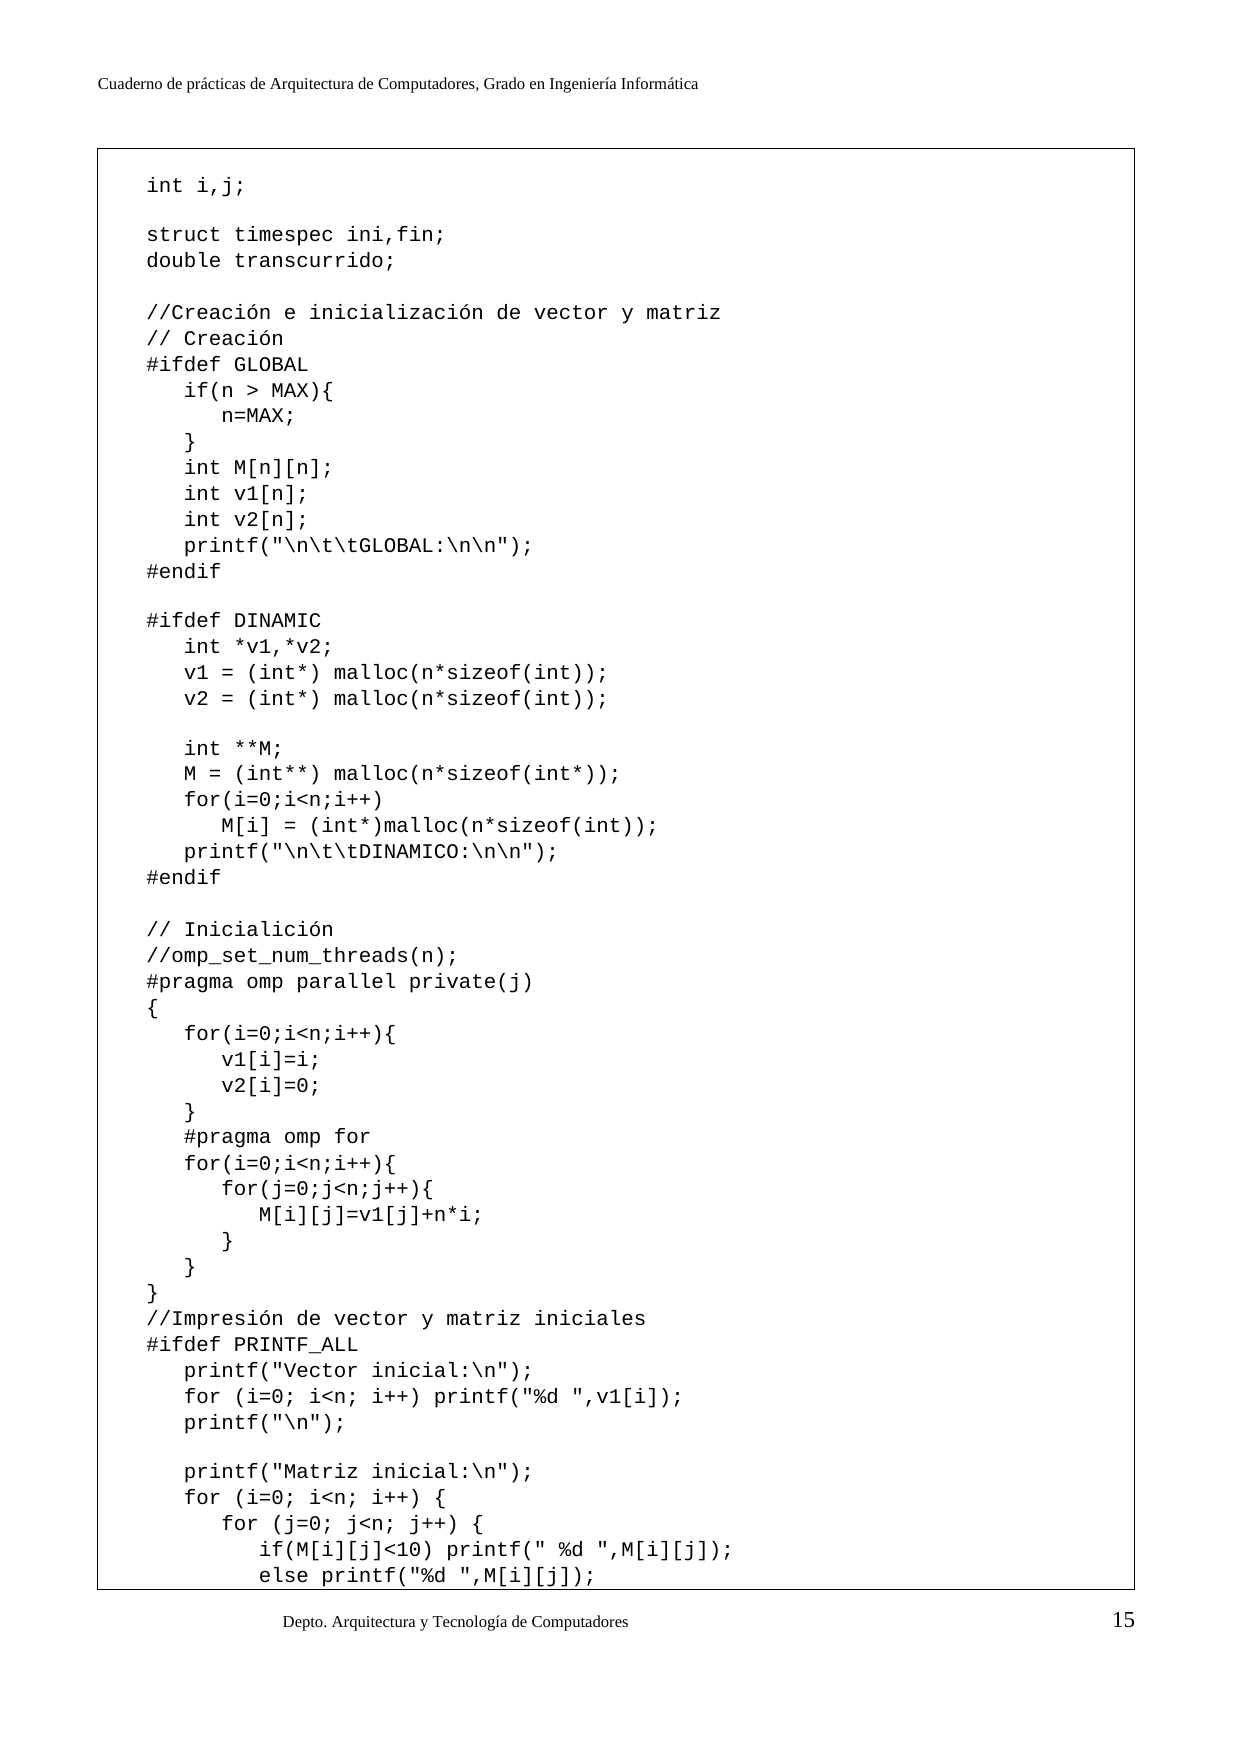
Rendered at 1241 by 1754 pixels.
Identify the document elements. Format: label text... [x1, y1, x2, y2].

table_header int i,j; struct timespec ini,fin; double transcurrido; //Creación e inicialización de vector y matriz // Creación #ifdef GLOBAL if(n > MAX){ n=MAX; } int M[n][n]; int v1[n]; int v2[n]; printf("\n\t\tGLOBAL:\n\n"); #endif #ifdef DINAMIC int *v1,*v2; v1 = (int*) malloc(n*sizeof(int)); v2 = (int*) malloc(n*sizeof(int)); int **M; M = (int**) malloc(n*sizeof(int*)); for(i=0;i<n;i++) M[i] = (int*)malloc(n*sizeof(int)); printf("\n\t\tDINAMICO:\n\n"); #endif // Inicialición //omp_set_num_threads(n); #pragma omp parallel private(j) { for(i=0;i<n;i++){ v1[i]=i; v2[i]=0; } #pragma omp for for(i=0;i<n;i++){ for(j=0;j<n;j++){ M[i][j]=v1[j]+n*i; } } } //Impresión de vector y matriz iniciales #ifdef PRINTF_ALL printf("Vector inicial:\n"); for (i=0; i<n; i++) printf("%d ",v1[i]); printf("\n"); printf("Matriz inicial:\n"); for (i=0; i<n; i++) { for (j=0; j<n; j++) { if(M[i][j]<10) printf(" %d ",M[i][j]); else printf("%d ",M[i][j]); [98, 149, 1134, 1588]
